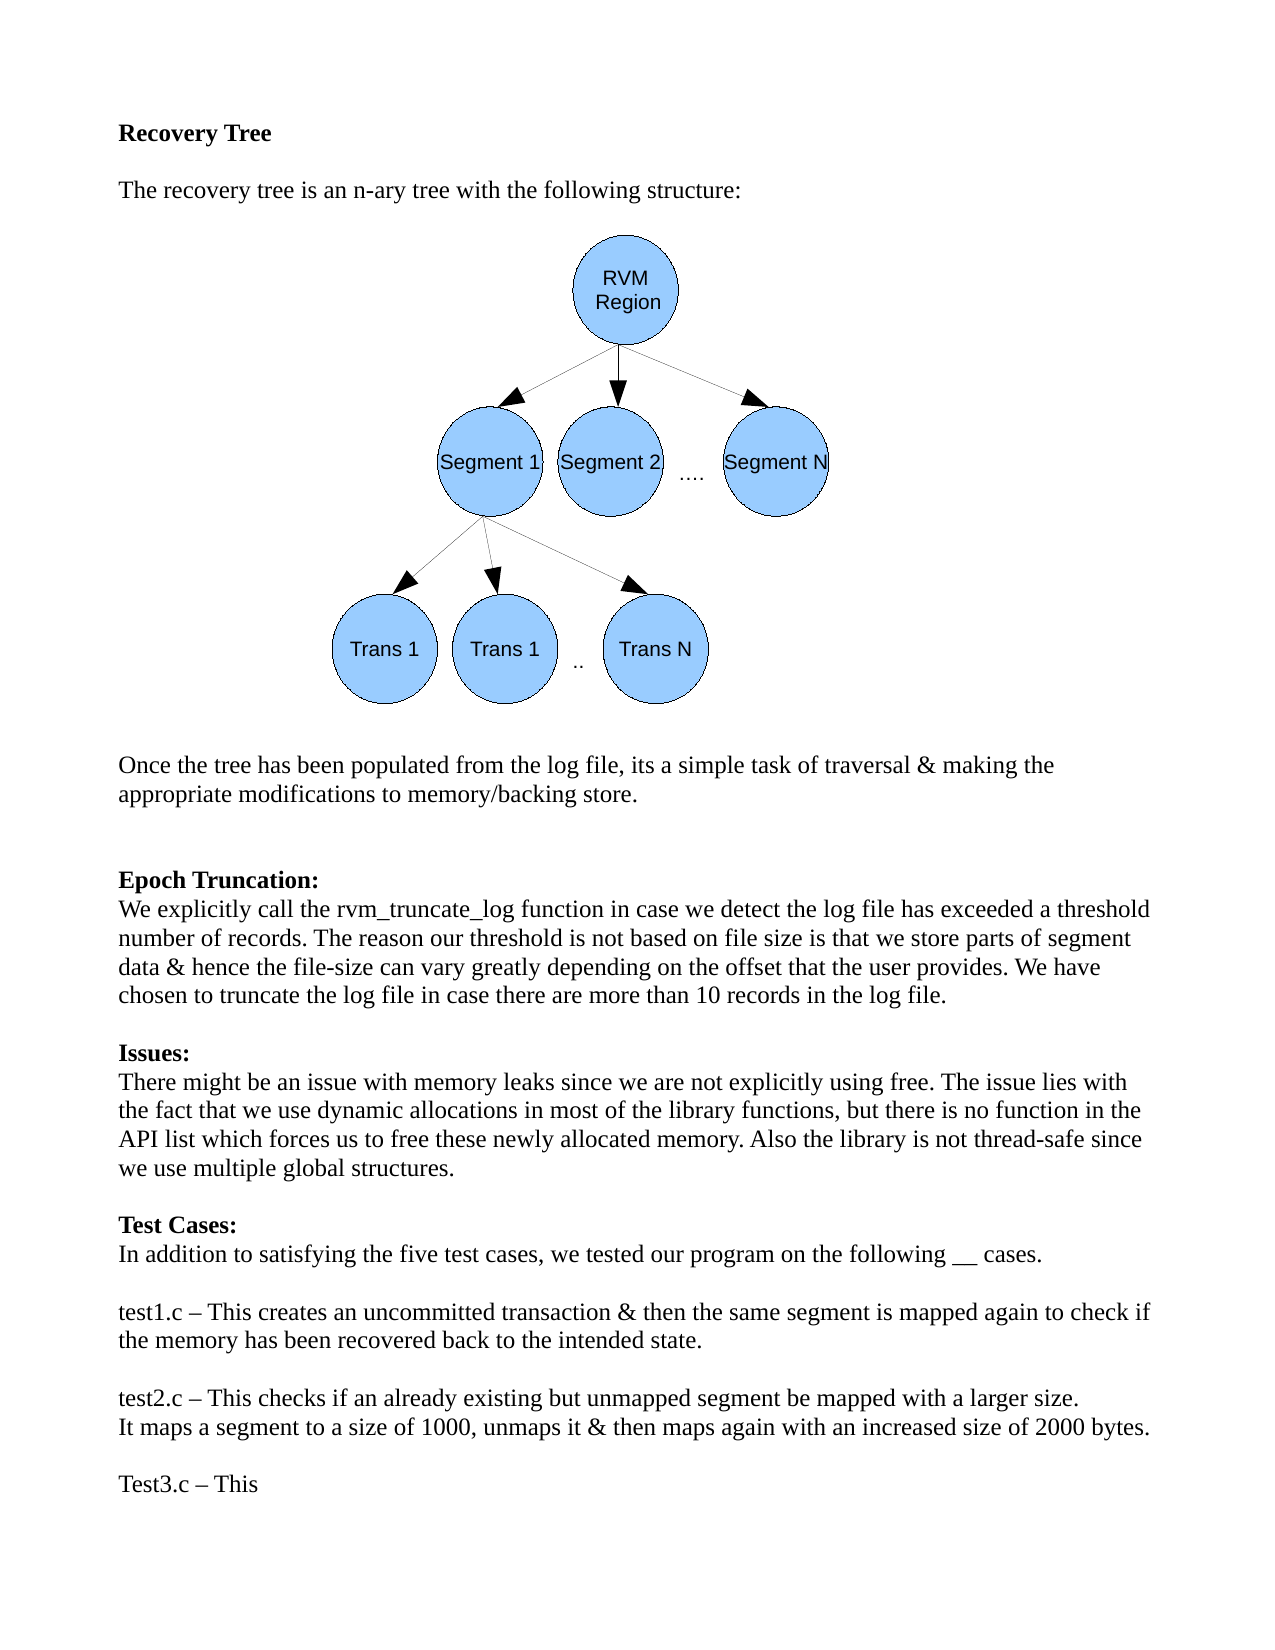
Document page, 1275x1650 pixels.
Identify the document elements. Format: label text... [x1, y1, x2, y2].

text Recovery Tree [118, 118, 1157, 147]
text Issues: [118, 1038, 1157, 1067]
text There might be an issue with memory leaks since we are not explicitly using free. The issue lies with the fact that we use dynamic allocations in most of the library functions, but there is no function in the API list which forces us to free these newly allocated memory. Also the library is not thread-safe since we use multiple global structures. [118, 1067, 1157, 1182]
text Test Cases: [118, 1211, 1157, 1239]
text test2.c – This checks if an already existing but unmapped segment be mapped with a larger size. [118, 1383, 1157, 1412]
text It maps a segment to a size of 1000, unmaps it & then maps again with an increased size of 2000 bytes. [118, 1412, 1157, 1441]
text Epoch Truncation: [118, 866, 1157, 894]
text Once the tree has been populated from the log file, its a simple task of traversal & making the appropriate modifications to memory/backing store. [118, 751, 1157, 808]
text The recovery tree is an n-ary tree with the following structure: [118, 176, 1157, 204]
text We explicitly call the rvm_truncate_log function in case we detect the log file has exceeded a threshold number of records. The reason our threshold is not based on file size is that we store parts of segment data & hence the file-size can vary greatly depending on the offset that the user provides. We have chosen to truncate the log file in case there are more than 10 records in the log file. [118, 894, 1157, 1009]
text Test3.c – This [118, 1469, 1157, 1498]
text test1.c – This creates an uncommitted transaction & then the same segment is mapped again to check if the memory has been recovered back to the intended state. [118, 1297, 1157, 1354]
text In addition to satisfying the five test cases, we tested our program on the following __ cases. [118, 1239, 1157, 1268]
